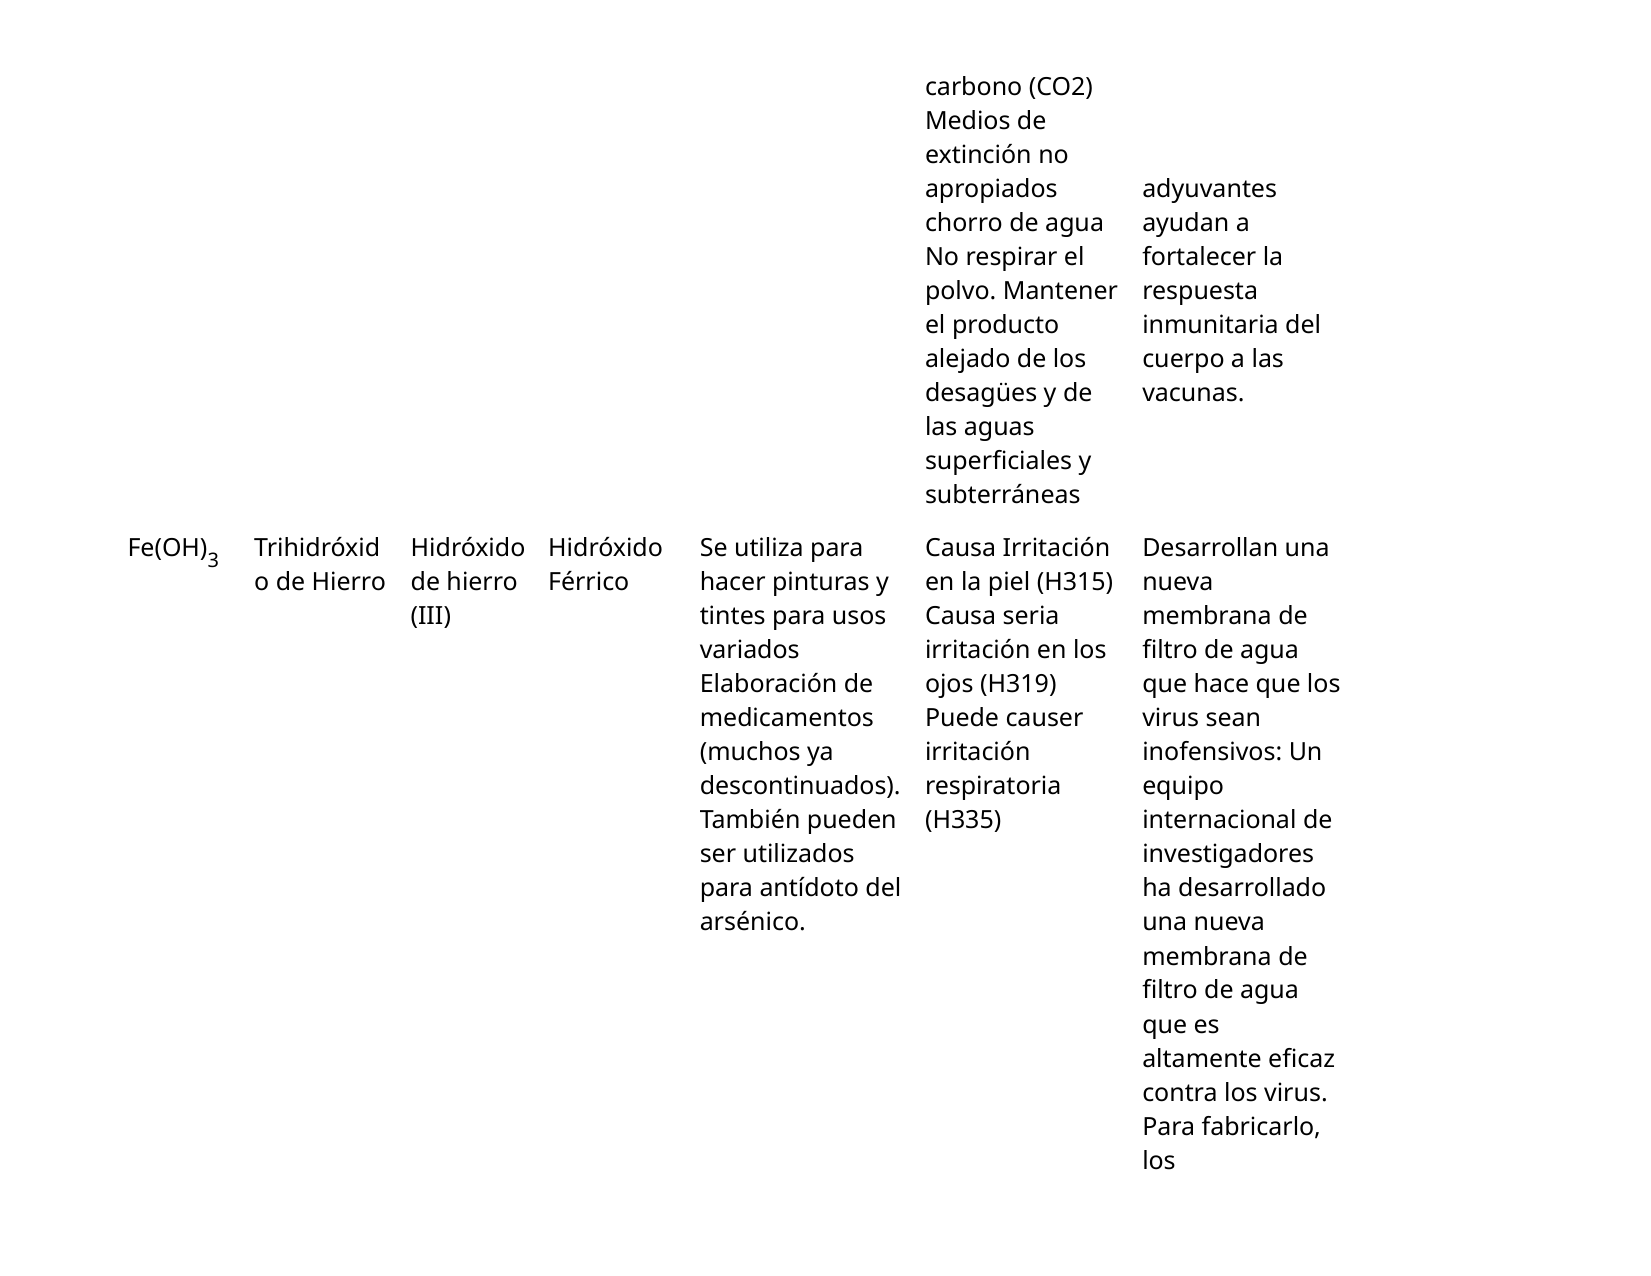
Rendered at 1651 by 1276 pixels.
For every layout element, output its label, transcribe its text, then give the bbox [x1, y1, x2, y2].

table_cell Desarrollan una nueva membrana de filtro de agua que hace que los virus sean inofensivos: Un equipo internacional de investigadores ha desarrollado una nueva membrana de filtro de agua que es altamente eficaz contra los virus. Para fabricarlo, los [1133, 520, 1352, 1186]
table_cell Hidróxido de hierro (III) [401, 520, 539, 1186]
table_cell [690, 59, 916, 520]
table_cell Fe(OH)3 [118, 520, 245, 1186]
table_cell [539, 59, 690, 520]
table_cell Hidróxido Férrico [539, 520, 690, 1186]
table_cell Trihidróxido de Hierro [245, 520, 401, 1186]
table_cell Se utiliza para hacer pinturas y tintes para usos variados Elaboración de medicamentos (muchos ya descontinuados). También pueden ser utilizados para antídoto del arsénico. [690, 520, 916, 1186]
table_cell [245, 59, 401, 520]
table_cell [401, 59, 539, 520]
table_cell Causa Irritación en la piel (H315) Causa seria irritación en los ojos (H319) Puede causer irritación respiratoria (H335) [916, 520, 1133, 1186]
table_cell [118, 59, 245, 520]
table_cell adyuvantes ayudan a fortalecer la respuesta inmunitaria del cuerpo a las vacunas. [1133, 59, 1352, 520]
table_cell carbono (CO2) Medios de extinción no apropiados chorro de agua No respirar el polvo. Mantener el producto alejado de los desagües y de las aguas superficiales y subterráneas [916, 59, 1133, 520]
